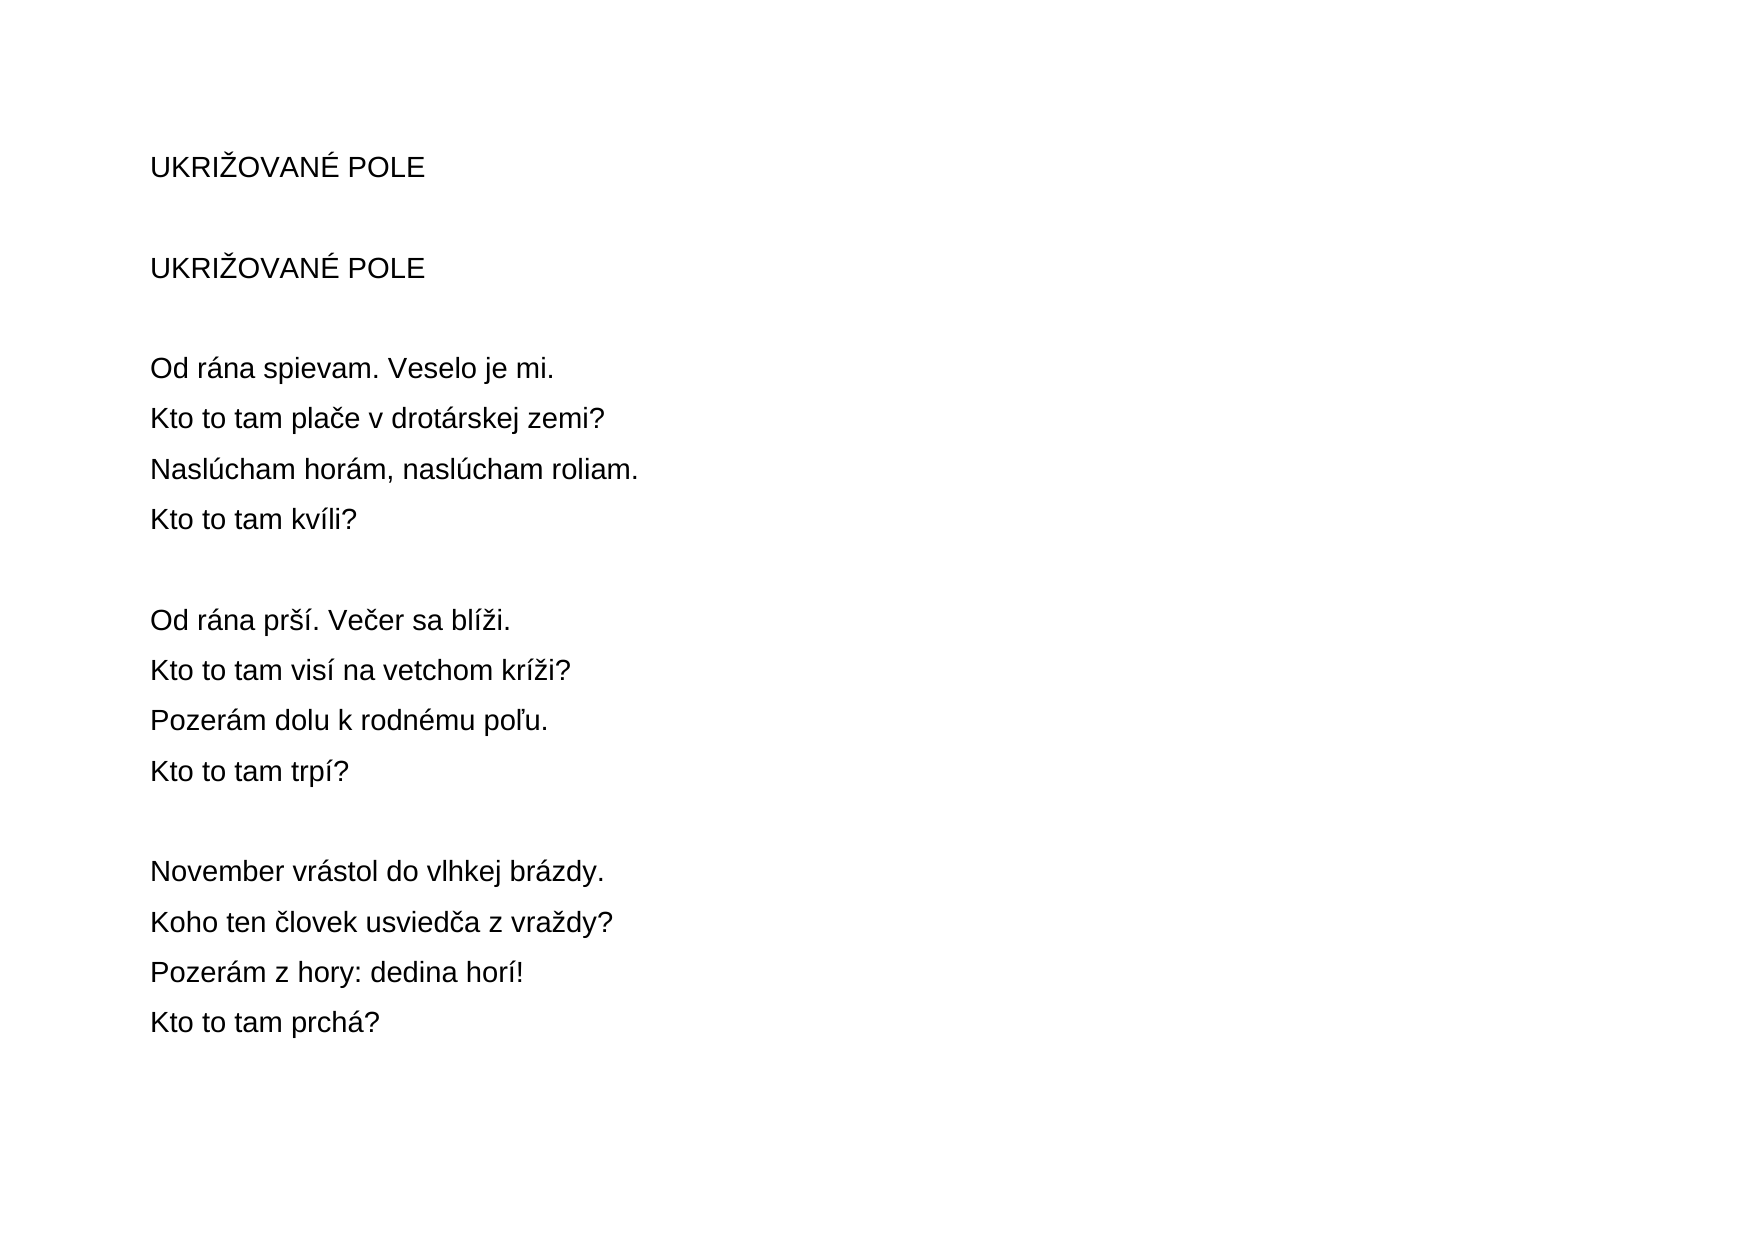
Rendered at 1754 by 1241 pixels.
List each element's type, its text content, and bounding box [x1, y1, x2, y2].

text Kto to tam trpí? [150, 754, 1243, 787]
text Kto to tam prchá? [150, 1005, 1243, 1039]
text Pozerám dolu k rodnému poľu. [150, 703, 1243, 737]
text Od rána spievam. Veselo je mi. [150, 351, 1243, 385]
text Kto to tam plače v drotárskej zemi? [150, 402, 1243, 435]
text UKRIŽOVANÉ POLE [150, 251, 1243, 284]
text Od rána prší. Večer sa blíži. [150, 603, 1243, 636]
text UKRIŽOVANÉ POLE [150, 150, 1243, 183]
text Koho ten človek usviedča z vraždy? [150, 905, 1243, 938]
text Kto to tam kvíli? [150, 502, 1243, 536]
text November vrástol do vlhkej brázdy. [150, 854, 1243, 888]
text Kto to tam visí na vetchom kríži? [150, 653, 1243, 687]
text Pozerám z hory: dedina horí! [150, 955, 1243, 988]
text Naslúcham horám, naslúcham roliam. [150, 452, 1243, 485]
